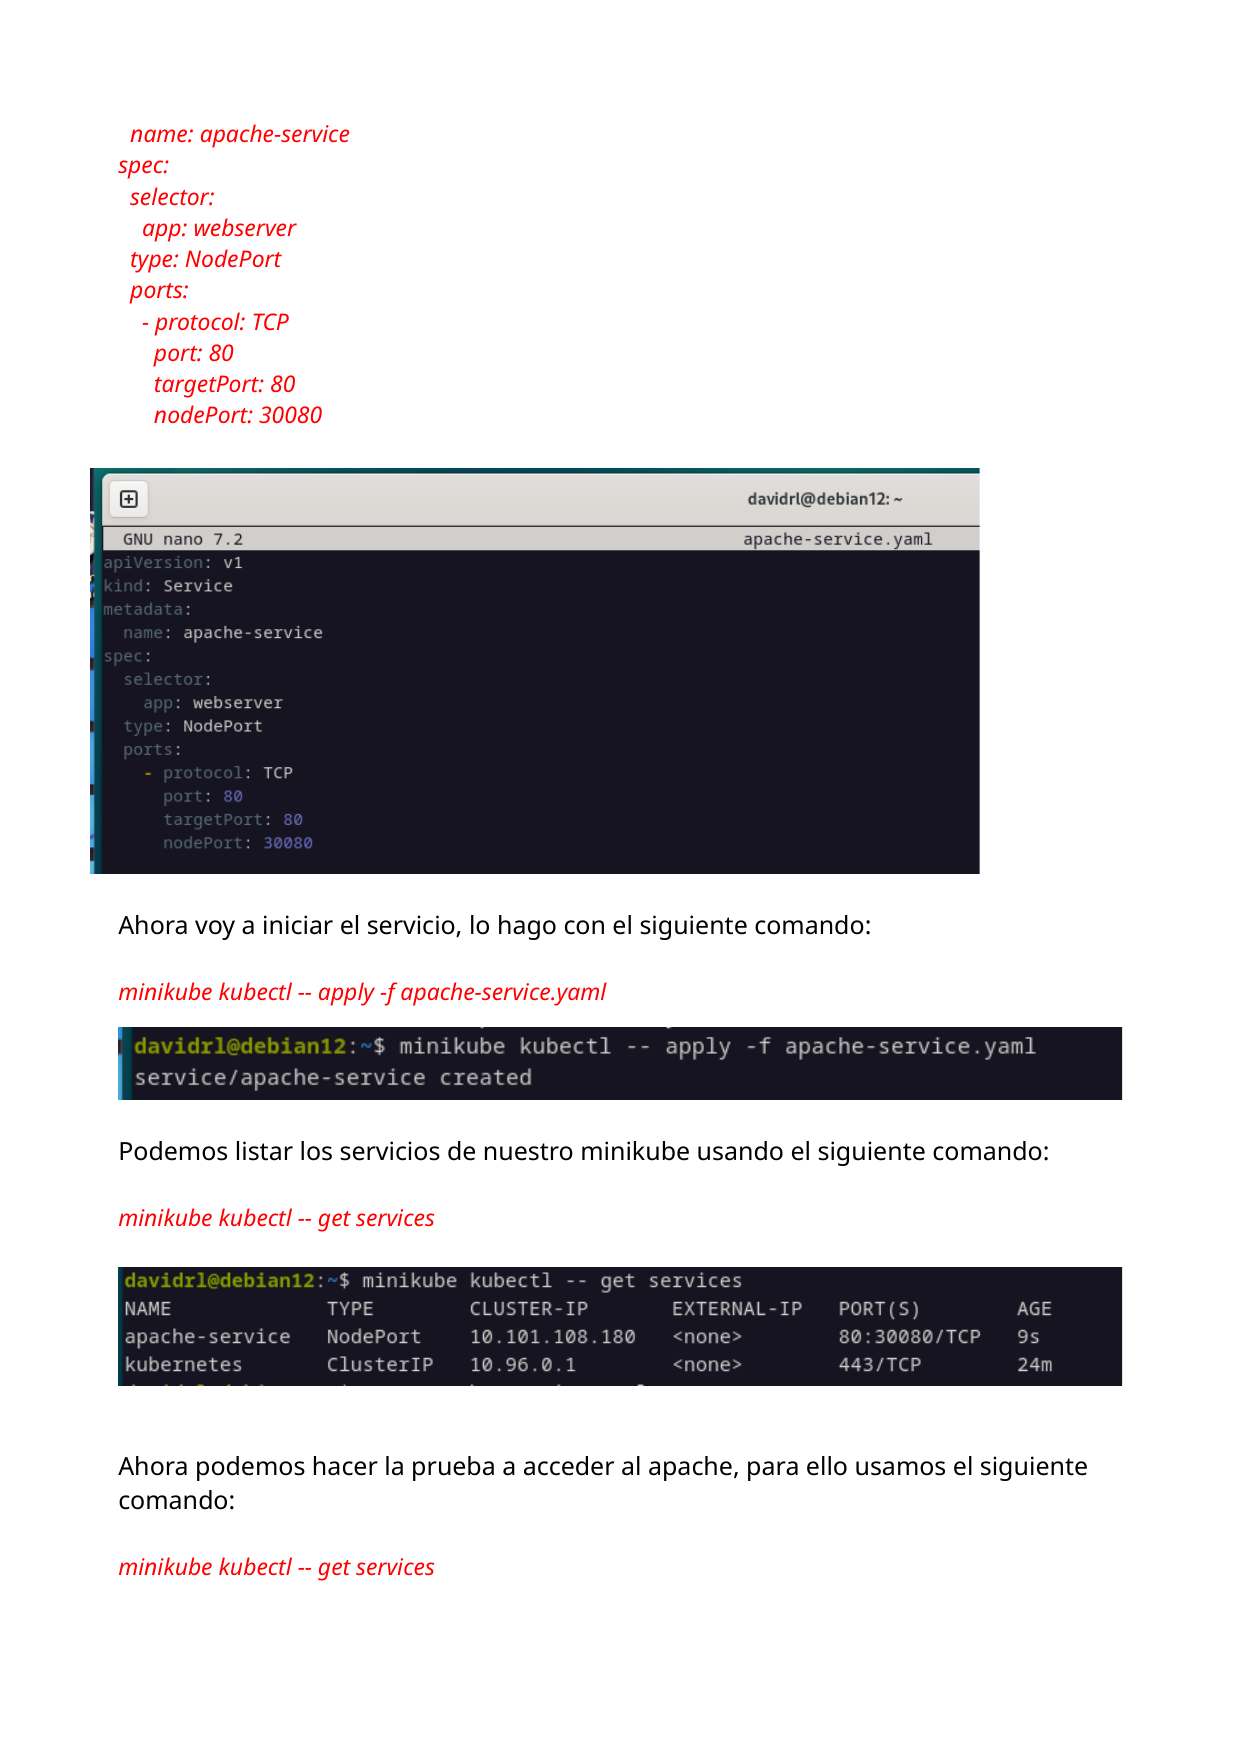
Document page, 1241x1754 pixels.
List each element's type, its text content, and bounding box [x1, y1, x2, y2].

text selector: [118, 181, 1122, 212]
text name: apache-service [118, 118, 1122, 149]
text targetPort: 80 [118, 368, 1122, 399]
text Ahora voy a iniciar el servicio, lo hago con el siguiente comando: [118, 907, 1122, 941]
text Ahora podemos hacer la prueba a acceder al apache, para ello usamos el siguiente comando: [118, 1449, 1122, 1517]
text minikube kubectl -- get services [118, 1202, 1122, 1233]
text nodePort: 30080 [118, 399, 1122, 431]
text minikube kubectl -- apply -f apache-service.yaml [118, 976, 1122, 1007]
text app: webserver [118, 212, 1122, 243]
text Podemos listar los servicios de nuestro minikube usando el siguiente comando: [118, 1134, 1122, 1168]
text - protocol: TCP [118, 306, 1122, 337]
text ports: [118, 274, 1122, 306]
text spec: [118, 149, 1122, 181]
text port: 80 [118, 337, 1122, 368]
text type: NodePort [118, 243, 1122, 274]
text minikube kubectl -- get services [118, 1551, 1122, 1582]
